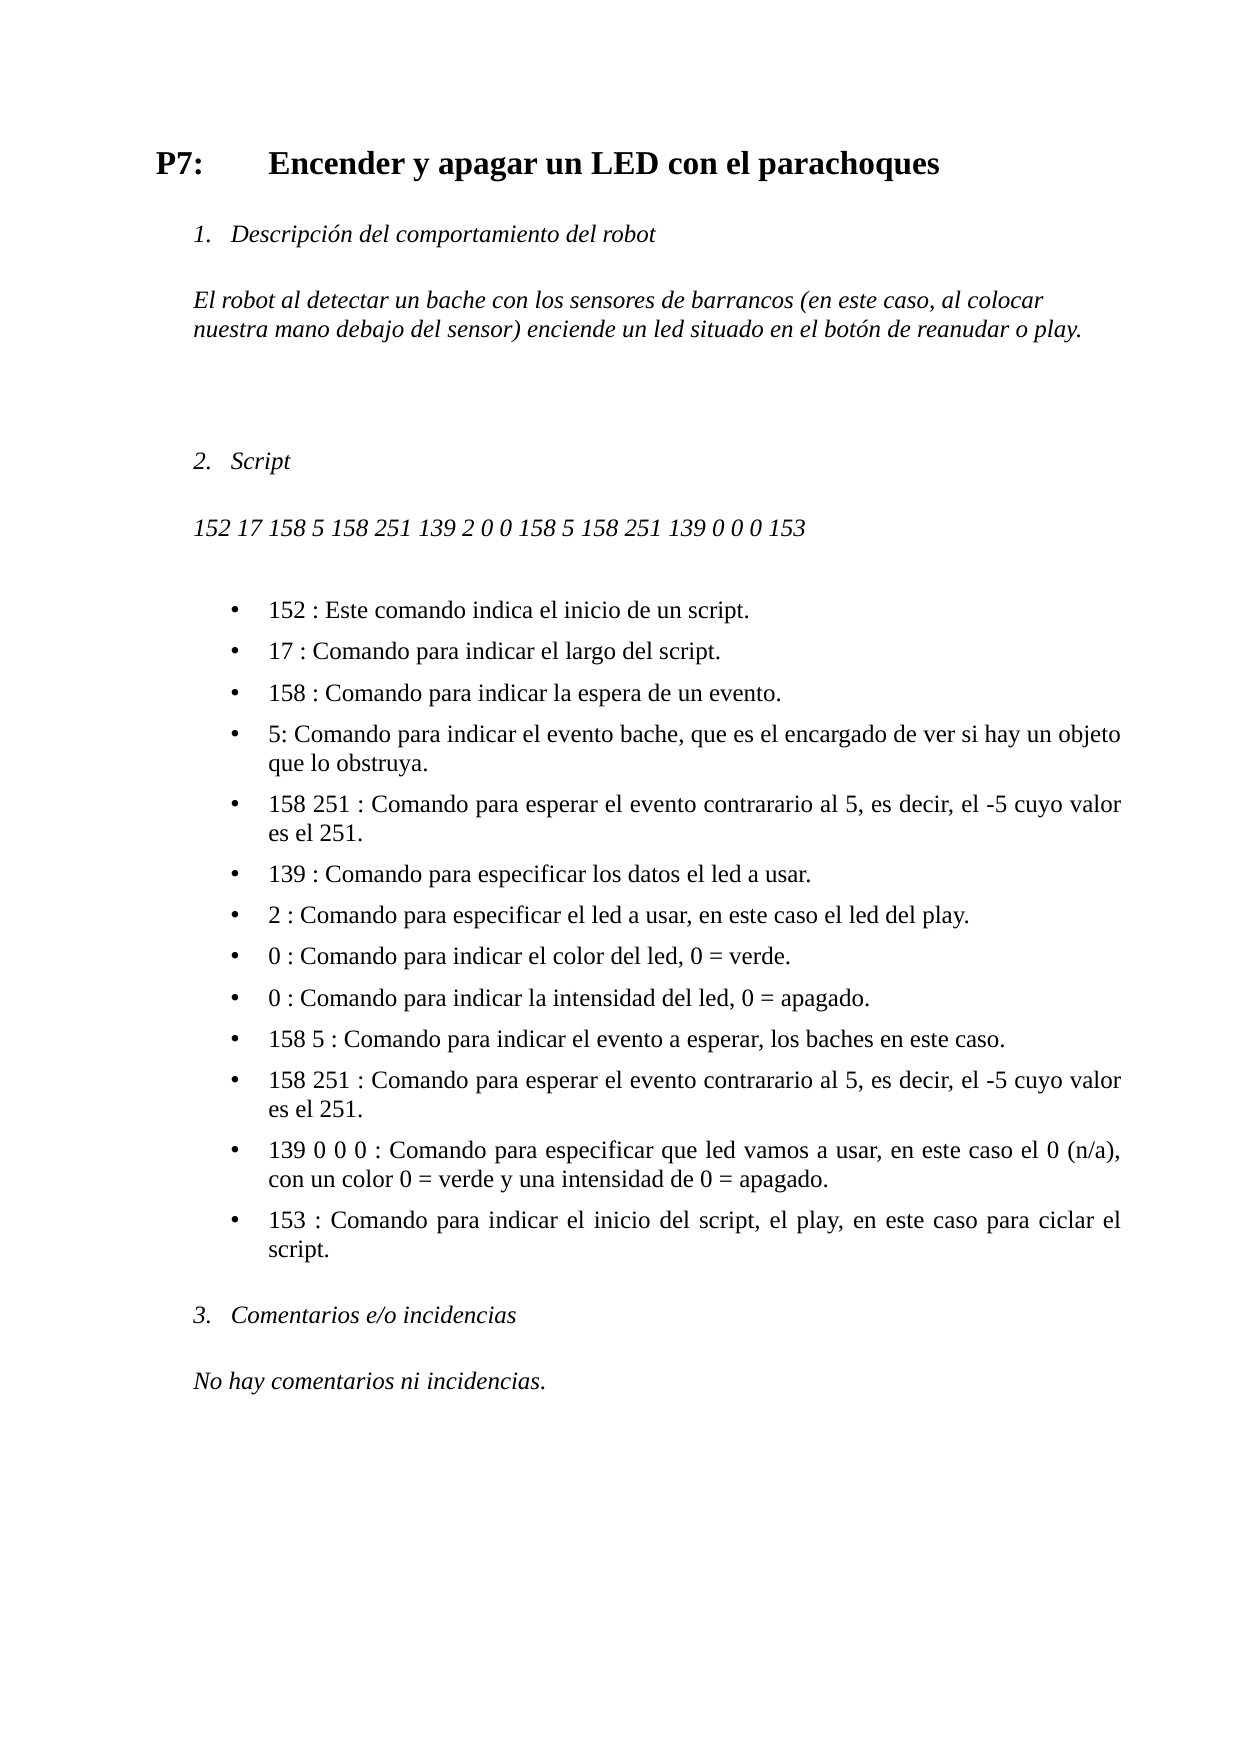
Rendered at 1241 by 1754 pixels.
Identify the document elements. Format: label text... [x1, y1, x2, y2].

subtitle Comentarios e/o incidencias [193, 1300, 1122, 1329]
subtitle Descripción del comportamiento del robot [193, 219, 1122, 248]
subtitle 152 17 158 5 158 251 139 2 0 0 158 5 158 251 139 0 0 0 153 [156, 513, 1122, 541]
list 5: Comando para indicar el evento bache, que es el encargado de ver si hay un objeto que lo obstruya. [231, 719, 1122, 776]
list 158 251 : Comando para esperar el evento contrarario al 5, es decir, el -5 cuyo valor es el 251. [231, 789, 1122, 846]
list 0 : Comando para indicar la intensidad del led, 0 = apagado. [231, 983, 1122, 1011]
subtitle Script [193, 446, 1122, 475]
subtitle Encender y apagar un LED con el parachoques [156, 143, 1122, 181]
list 2 : Comando para especificar el led a usar, en este caso el led del play. [231, 900, 1122, 929]
subtitle El robot al detectar un bache con los sensores de barrancos (en este caso, al colocar nuestra mano debajo del sensor) enciende un led situado en el botón de reanudar o play. [156, 285, 1122, 343]
subtitle No hay comentarios ni incidencias. [118, 1366, 1122, 1395]
list 152 : Este comando indica el inicio de un script. [231, 595, 1122, 624]
list 0 : Comando para indicar el color del led, 0 = verde. [231, 941, 1122, 970]
list 17 : Comando para indicar el largo del script. [231, 636, 1122, 665]
list 158 : Comando para indicar la espera de un evento. [231, 678, 1122, 706]
list 158 5 : Comando para indicar el evento a esperar, los baches en este caso. [231, 1024, 1122, 1053]
list 139 0 0 0 : Comando para especificar que led vamos a usar, en este caso el 0 (n/a), con un color 0 = verde y una intensidad de 0 = apagado. [231, 1135, 1122, 1193]
list 139 : Comando para especificar los datos el led a usar. [231, 859, 1122, 888]
list 153 : Comando para indicar el inicio del script, el play, en este caso para ciclar el script. [231, 1205, 1122, 1263]
list 158 251 : Comando para esperar el evento contrarario al 5, es decir, el -5 cuyo valor es el 251. [231, 1065, 1122, 1123]
